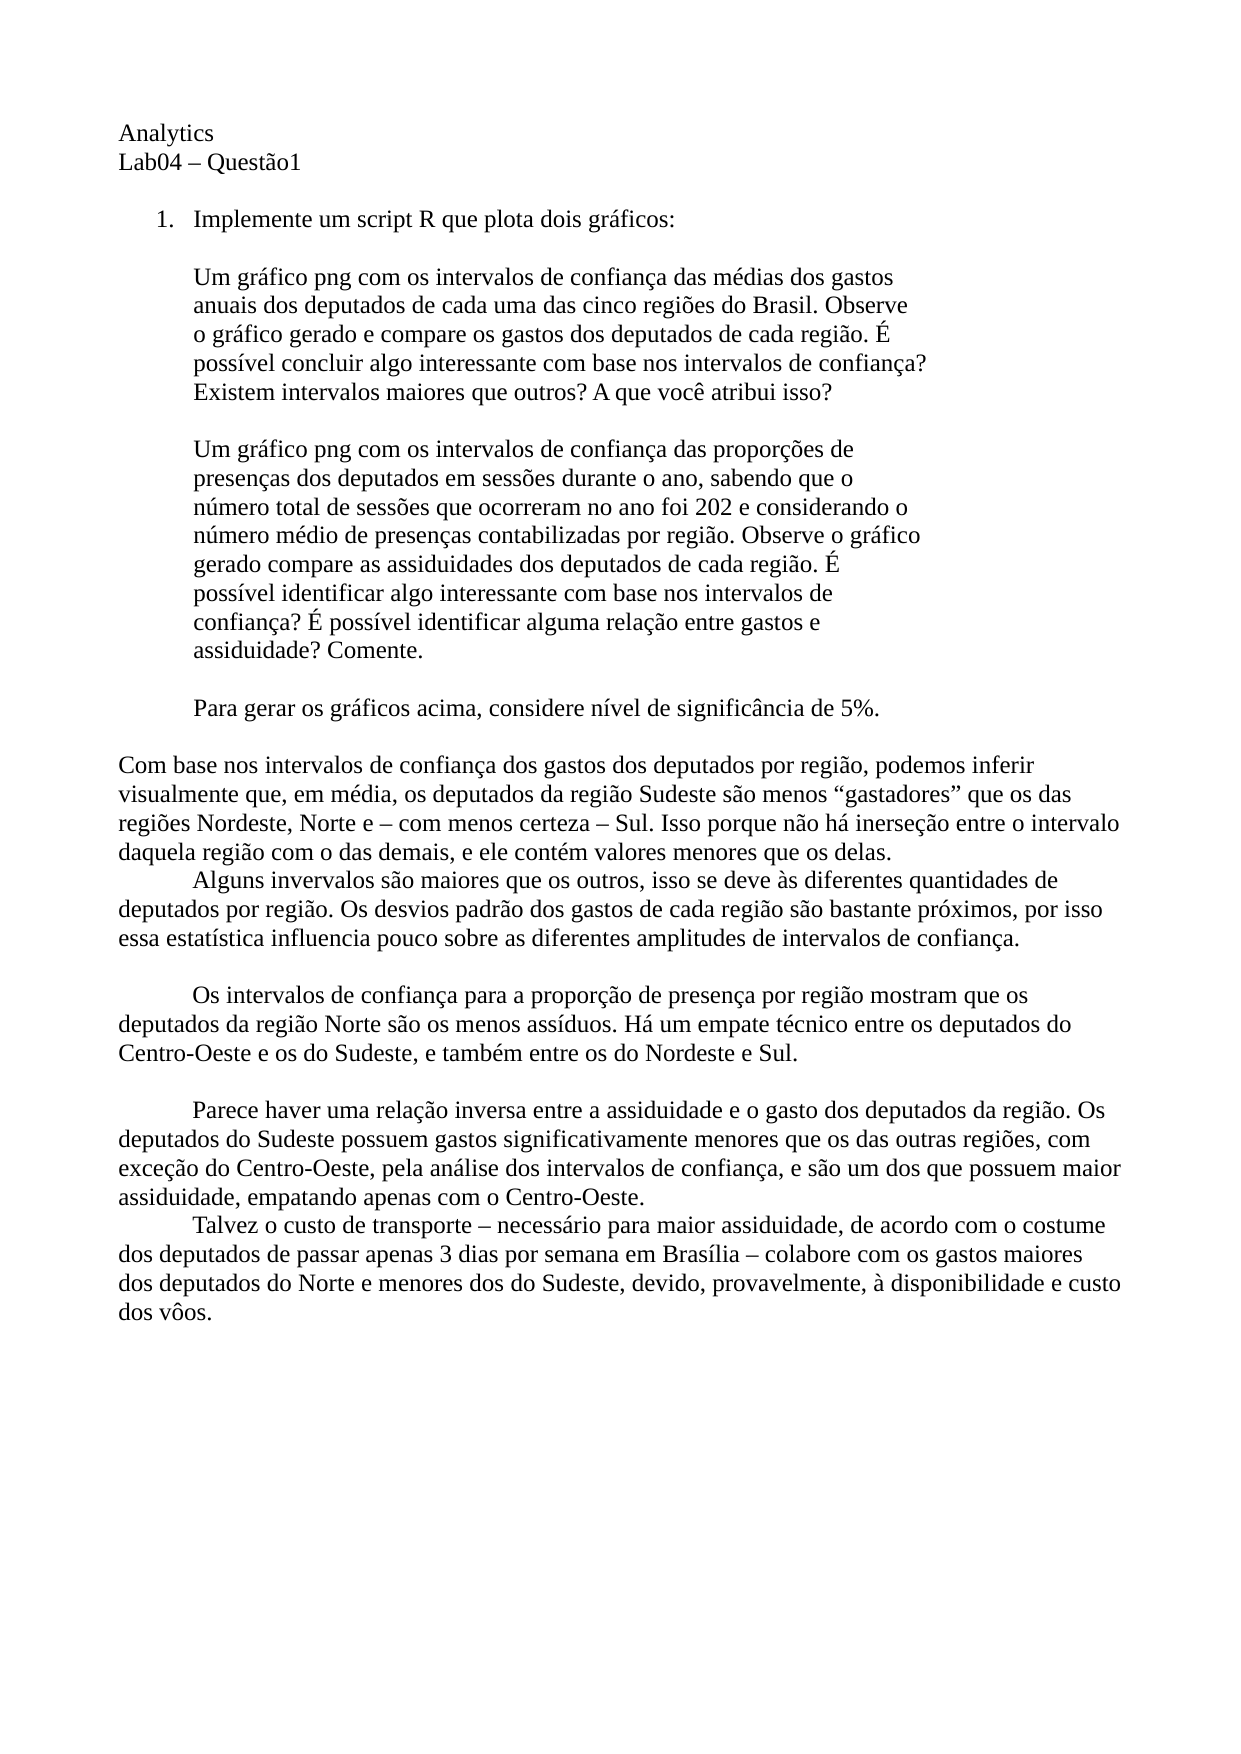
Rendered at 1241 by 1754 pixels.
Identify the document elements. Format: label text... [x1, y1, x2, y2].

list Um gráfico png com os intervalos de confiança das proporções de [156, 434, 1122, 463]
list gerado compare as assiduidades dos deputados de cada região. É [156, 549, 1122, 578]
text Alguns invervalos são maiores que os outros, isso se deve às diferentes quantidades de deputados por região. Os desvios padrão dos gastos de cada região são bastante próximos, por isso essa estatística influencia pouco sobre as diferentes amplitudes de intervalos de confiança. [118, 866, 1122, 952]
list possível concluir algo interessante com base nos intervalos de confiança? [156, 348, 1122, 377]
text Os intervalos de confiança para a proporção de presença por região mostram que os deputados da região Norte são os menos assíduos. Há um empate técnico entre os deputados do Centro-Oeste e os do Sudeste, e também entre os do Nordeste e Sul. [118, 981, 1122, 1067]
text Parece haver uma relação inversa entre a assiduidade e o gasto dos deputados da região. Os deputados do Sudeste possuem gastos significativamente menores que os das outras regiões, com exceção do Centro-Oeste, pela análise dos intervalos de confiança, e são um dos que possuem maior assiduidade, empatando apenas com o Centro-Oeste. [118, 1096, 1122, 1211]
list presenças dos deputados em sessões durante o ano, sabendo que o [156, 463, 1122, 492]
list Um gráfico png com os intervalos de confiança das médias dos gastos [156, 262, 1122, 291]
list assiduidade? Comente. [156, 636, 1122, 664]
list número médio de presenças contabilizadas por região. Observe o gráfico [156, 521, 1122, 549]
list Para gerar os gráficos acima, considere nível de significância de 5%. [156, 693, 1122, 722]
list Existem intervalos maiores que outros? A que você atribui isso? [156, 377, 1122, 406]
list anuais dos deputados de cada uma das cinco regiões do Brasil. Observe [156, 291, 1122, 319]
text Com base nos intervalos de confiança dos gastos dos deputados por região, podemos inferir visualmente que, em média, os deputados da região Sudeste são menos “gastadores” que os das regiões Nordeste, Norte e – com menos certeza – Sul. Isso porque não há inerseção entre o intervalo daquela região com o das demais, e ele contém valores menores que os delas. [118, 751, 1122, 866]
list possível identificar algo interessante com base nos intervalos de [156, 578, 1122, 607]
list Implemente um script R que plota dois gráficos: [156, 204, 1122, 233]
list número total de sessões que ocorreram no ano foi 202 e considerando o [156, 492, 1122, 521]
list o gráfico gerado e compare os gastos dos deputados de cada região. É [156, 319, 1122, 348]
text Talvez o custo de transporte – necessário para maior assiduidade, de acordo com o costume dos deputados de passar apenas 3 dias por semana em Brasília – colabore com os gastos maiores dos deputados do Norte e menores dos do Sudeste, devido, provavelmente, à disponibilidade e custo dos vôos. [118, 1211, 1122, 1326]
text Lab04 – Questão1 [118, 147, 1122, 176]
list confiança? É possível identificar alguma relação entre gastos e [156, 607, 1122, 636]
text Analytics [118, 118, 1122, 147]
